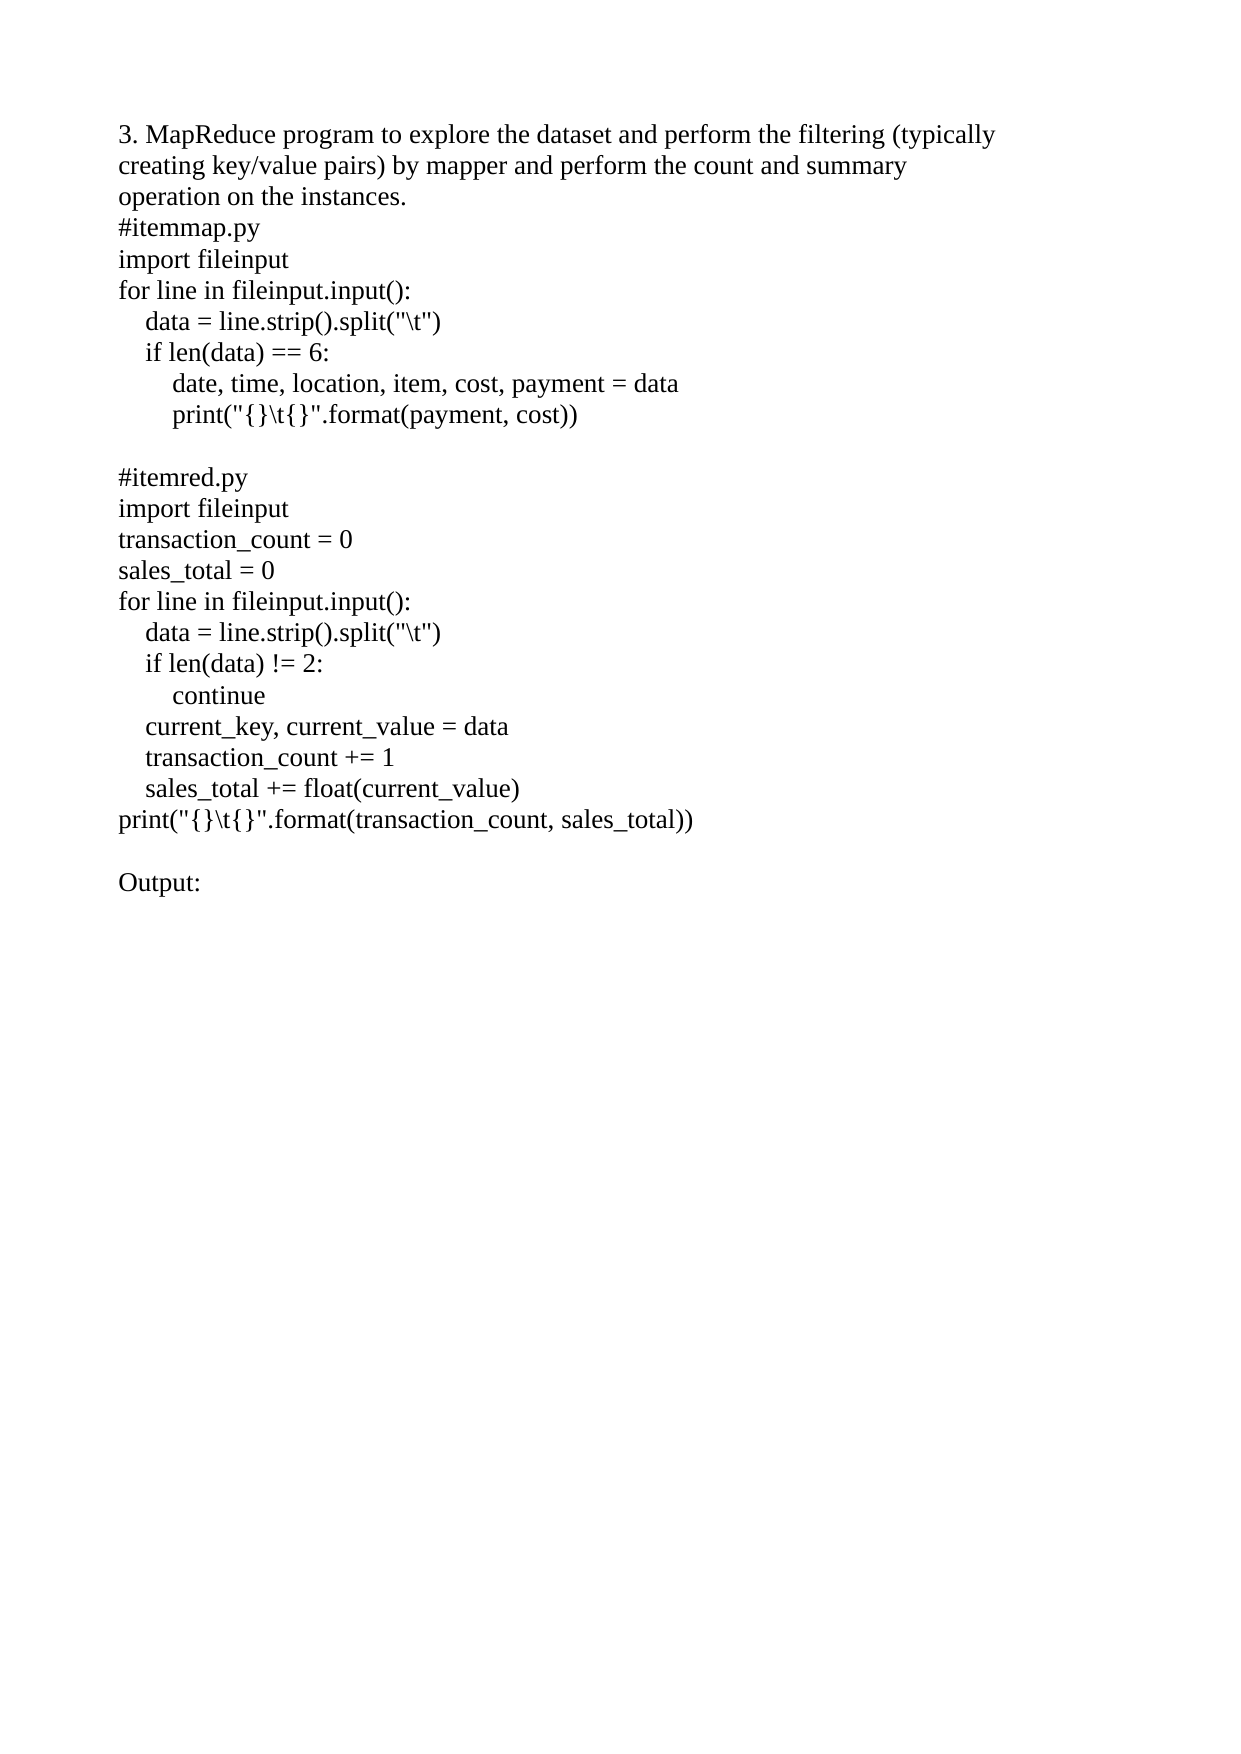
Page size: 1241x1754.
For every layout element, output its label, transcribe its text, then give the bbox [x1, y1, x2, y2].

text operation on the instances. [118, 180, 1122, 212]
text #itemmap.py [118, 212, 1122, 243]
text current_key, current_value = data [118, 710, 1122, 741]
text sales_total += float(current_value) [118, 772, 1122, 803]
text print("{}\t{}".format(payment, cost)) [118, 398, 1122, 429]
text for line in fileinput.input(): [118, 274, 1122, 305]
text date, time, location, item, cost, payment = data [118, 367, 1122, 398]
text data = line.strip().split("\t") [118, 305, 1122, 336]
text Output: [118, 866, 1122, 897]
text print("{}\t{}".format(transaction_count, sales_total)) [118, 803, 1122, 834]
text if len(data) != 2: [118, 648, 1122, 679]
text import fileinput [118, 243, 1122, 274]
text transaction_count += 1 [118, 741, 1122, 772]
text sales_total = 0 [118, 554, 1122, 585]
text import fileinput [118, 492, 1122, 523]
text 3. MapReduce program to explore the dataset and perform the filtering (typically [118, 118, 1122, 149]
text transaction_count = 0 [118, 523, 1122, 554]
text if len(data) == 6: [118, 336, 1122, 367]
text data = line.strip().split("\t") [118, 616, 1122, 648]
text continue [118, 679, 1122, 710]
text #itemred.py [118, 461, 1122, 492]
text creating key/value pairs) by mapper and perform the count and summary [118, 149, 1122, 180]
text for line in fileinput.input(): [118, 585, 1122, 616]
